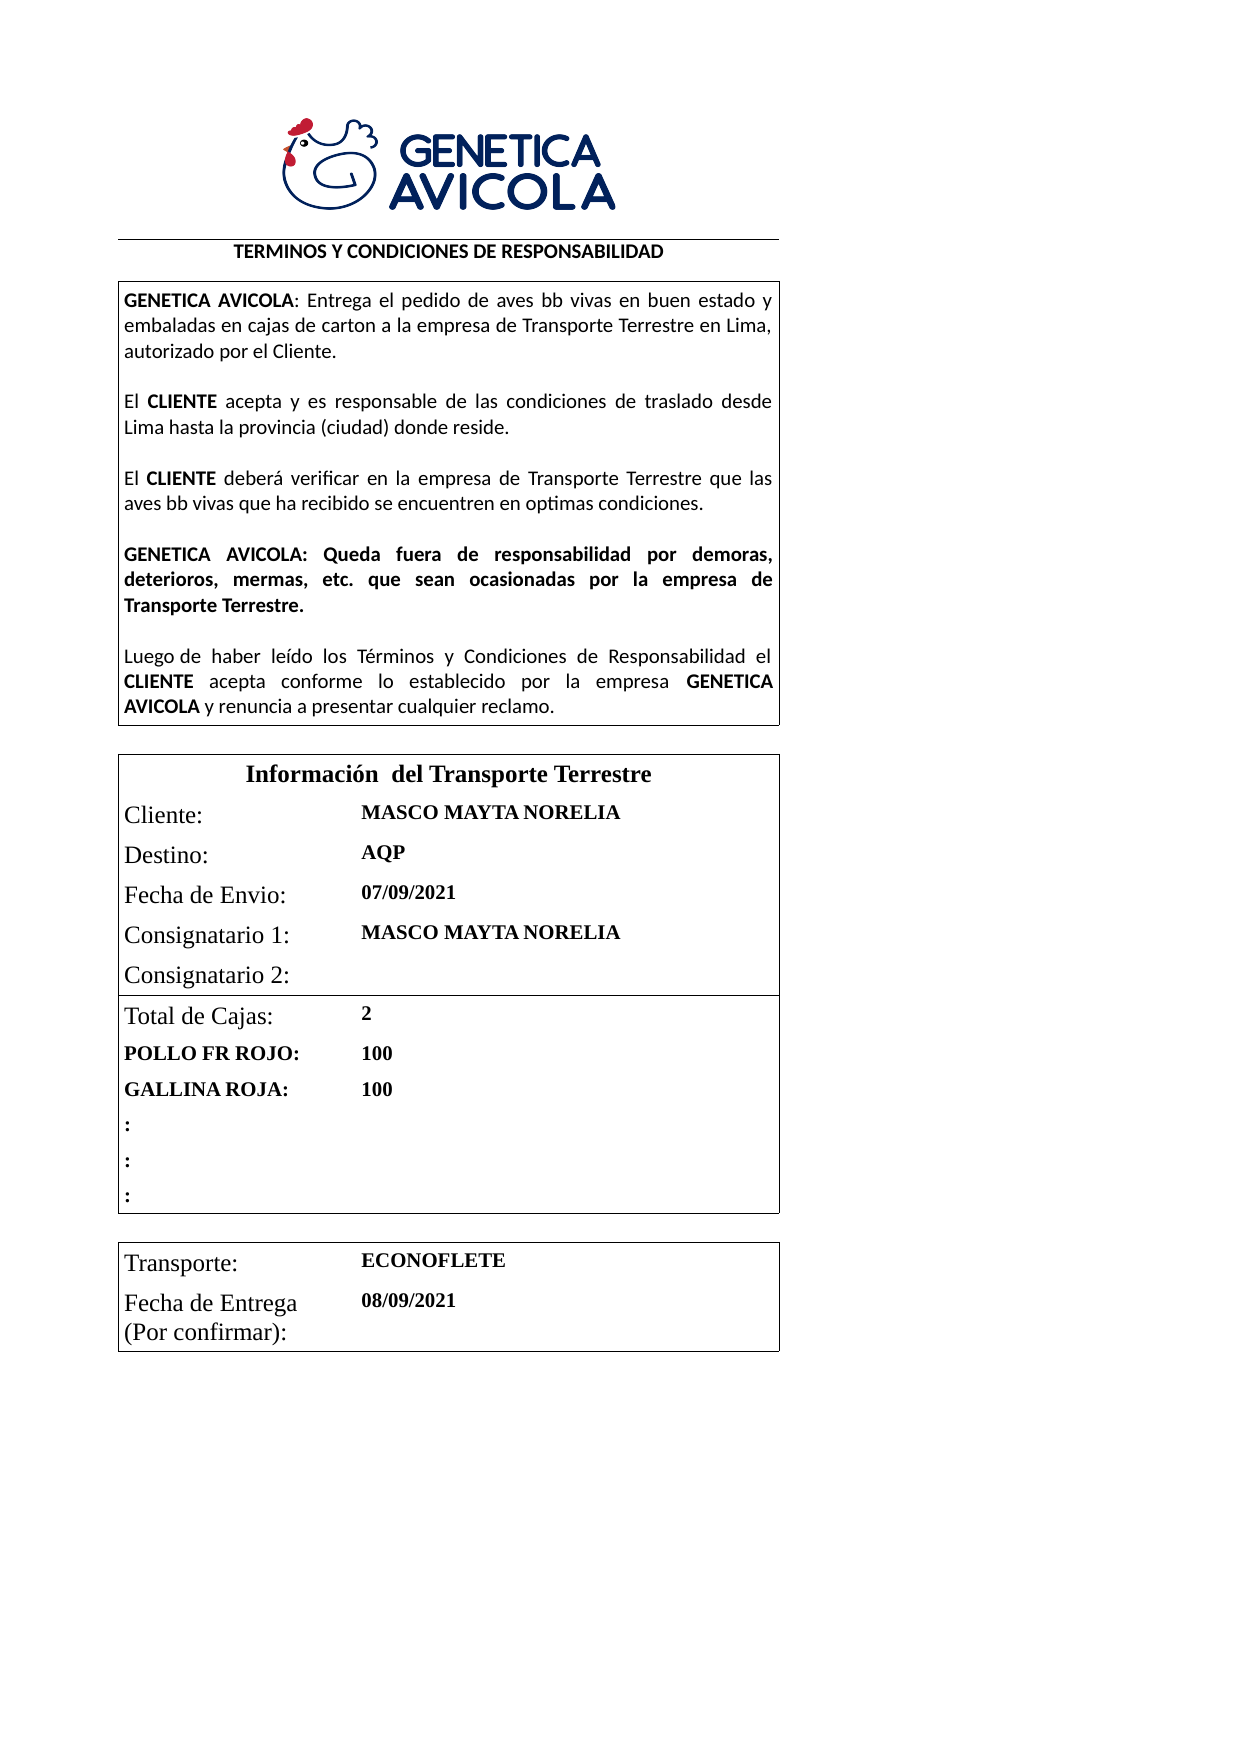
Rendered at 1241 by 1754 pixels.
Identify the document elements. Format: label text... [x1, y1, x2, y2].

table_cell [356, 1142, 779, 1177]
table_cell Destino: [119, 834, 356, 874]
table_cell : [119, 1142, 356, 1177]
table_cell 100 [356, 1071, 779, 1106]
table_cell POLLO FR ROJO: [119, 1035, 356, 1071]
table_cell GALLINA ROJA: [119, 1071, 356, 1106]
table_cell AQP [356, 834, 779, 874]
table_cell [356, 1178, 779, 1213]
table_cell MASCO MAYTA NORELIA [356, 794, 779, 834]
picture [282, 118, 616, 210]
table_cell Consignatario 2: [119, 955, 356, 995]
table_cell ECONOFLETE [356, 1243, 779, 1282]
table_cell : [119, 1178, 356, 1213]
table_cell 08/09/2021 [356, 1282, 779, 1351]
table_header Información del Transporte Terrestre [119, 755, 779, 794]
table_cell [118, 1214, 356, 1242]
table_cell Cliente: [119, 794, 356, 834]
table_cell 2 [356, 996, 779, 1035]
table_cell Consignatario 1: [119, 915, 356, 955]
table_cell GENETICA AVICOLA: Entrega el pedido de aves bb vivas en buen estado y embaladas en cajas de carton a la empresa de Transporte Terrestre en Lima, autorizado por el Cliente. El CLIENTE acepta y es responsable de las condiciones de traslado desde Lima hasta la provincia (ciudad) donde reside. El CLIENTE deberá verificar en la empresa de Transporte Terrestre que las aves bb vivas que ha recibido se encuentren en optimas condiciones. GENETICA AVICOLA: Queda fuera de responsabilidad por demoras, deterioros, mermas, etc. que sean ocasionadas por la empresa de Transporte Terrestre. Luego de haber leído los Términos y Condiciones de Responsabilidad el CLIENTE acepta conforme lo establecido por la empresa GENETICA AVICOLA y renuncia a presentar cualquier reclamo. [119, 282, 779, 725]
table_cell MASCO MAYTA NORELIA [356, 915, 779, 955]
table_cell [356, 1214, 779, 1242]
table_cell 07/09/2021 [356, 874, 779, 914]
table_cell [356, 955, 779, 995]
table_cell [356, 1106, 779, 1142]
table_cell Transporte: [119, 1243, 356, 1282]
table_cell Fecha de Envio: [119, 874, 356, 914]
table_cell 100 [356, 1035, 779, 1071]
table_cell : [119, 1106, 356, 1142]
table_cell Fecha de Entrega (Por confirmar): [119, 1282, 356, 1351]
table_cell Total de Cajas: [119, 996, 356, 1035]
table_header TERMINOS Y CONDICIONES DE RESPONSABILIDAD [118, 240, 779, 281]
